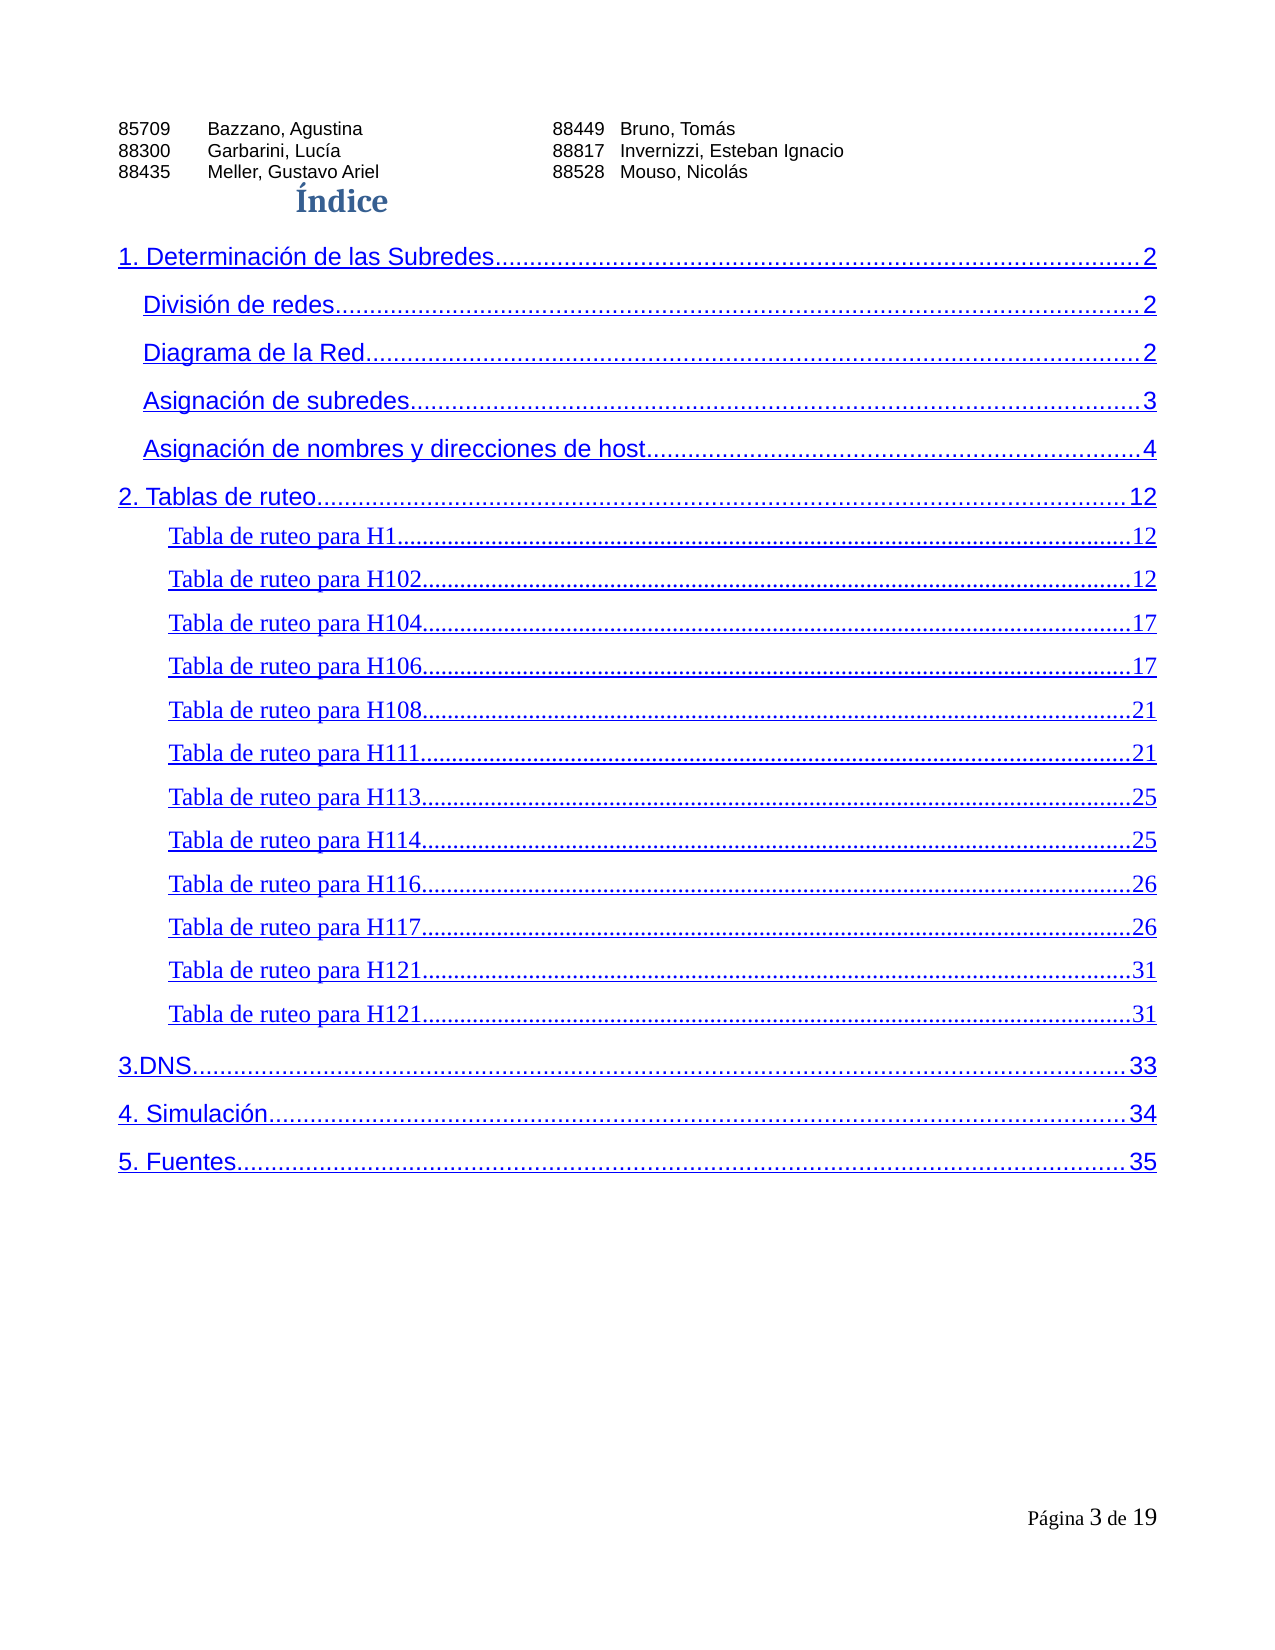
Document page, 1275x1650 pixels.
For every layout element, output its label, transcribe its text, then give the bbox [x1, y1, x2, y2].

text Diagrama de la Red 2 [143, 329, 1157, 363]
text Tabla de ruteo para H104 17 [168, 608, 1157, 633]
text Tabla de ruteo para H113 25 [168, 782, 1157, 807]
text 4. Simulación 34 [118, 1090, 1157, 1124]
text Tabla de ruteo para H106 17 [168, 651, 1157, 676]
text Tabla de ruteo para H111 21 [168, 738, 1157, 763]
text Tabla de ruteo para H116 26 [168, 869, 1157, 894]
text Tabla de ruteo para H1 12 [168, 521, 1157, 546]
text Asignación de subredes 3 [143, 377, 1157, 411]
text Tabla de ruteo para H102 12 [168, 564, 1157, 589]
text 2. Tablas de ruteo 12 [118, 473, 1157, 507]
text División de redes 2 [143, 282, 1157, 315]
text Tabla de ruteo para H117 26 [168, 912, 1157, 937]
text Tabla de ruteo para H114 25 [168, 825, 1157, 850]
text 3.DNS 33 [118, 1042, 1157, 1076]
text 5. Fuentes 35 [118, 1138, 1157, 1172]
text Tabla de ruteo para H121 31 [168, 999, 1157, 1024]
text Asignación de nombres y direcciones de host 4 [143, 425, 1157, 459]
subtitle Índice [295, 183, 1157, 221]
text 1. Determinación de las Subredes 2 [118, 234, 1157, 267]
text Tabla de ruteo para H121 31 [168, 956, 1157, 981]
text Tabla de ruteo para H108 21 [168, 695, 1157, 720]
